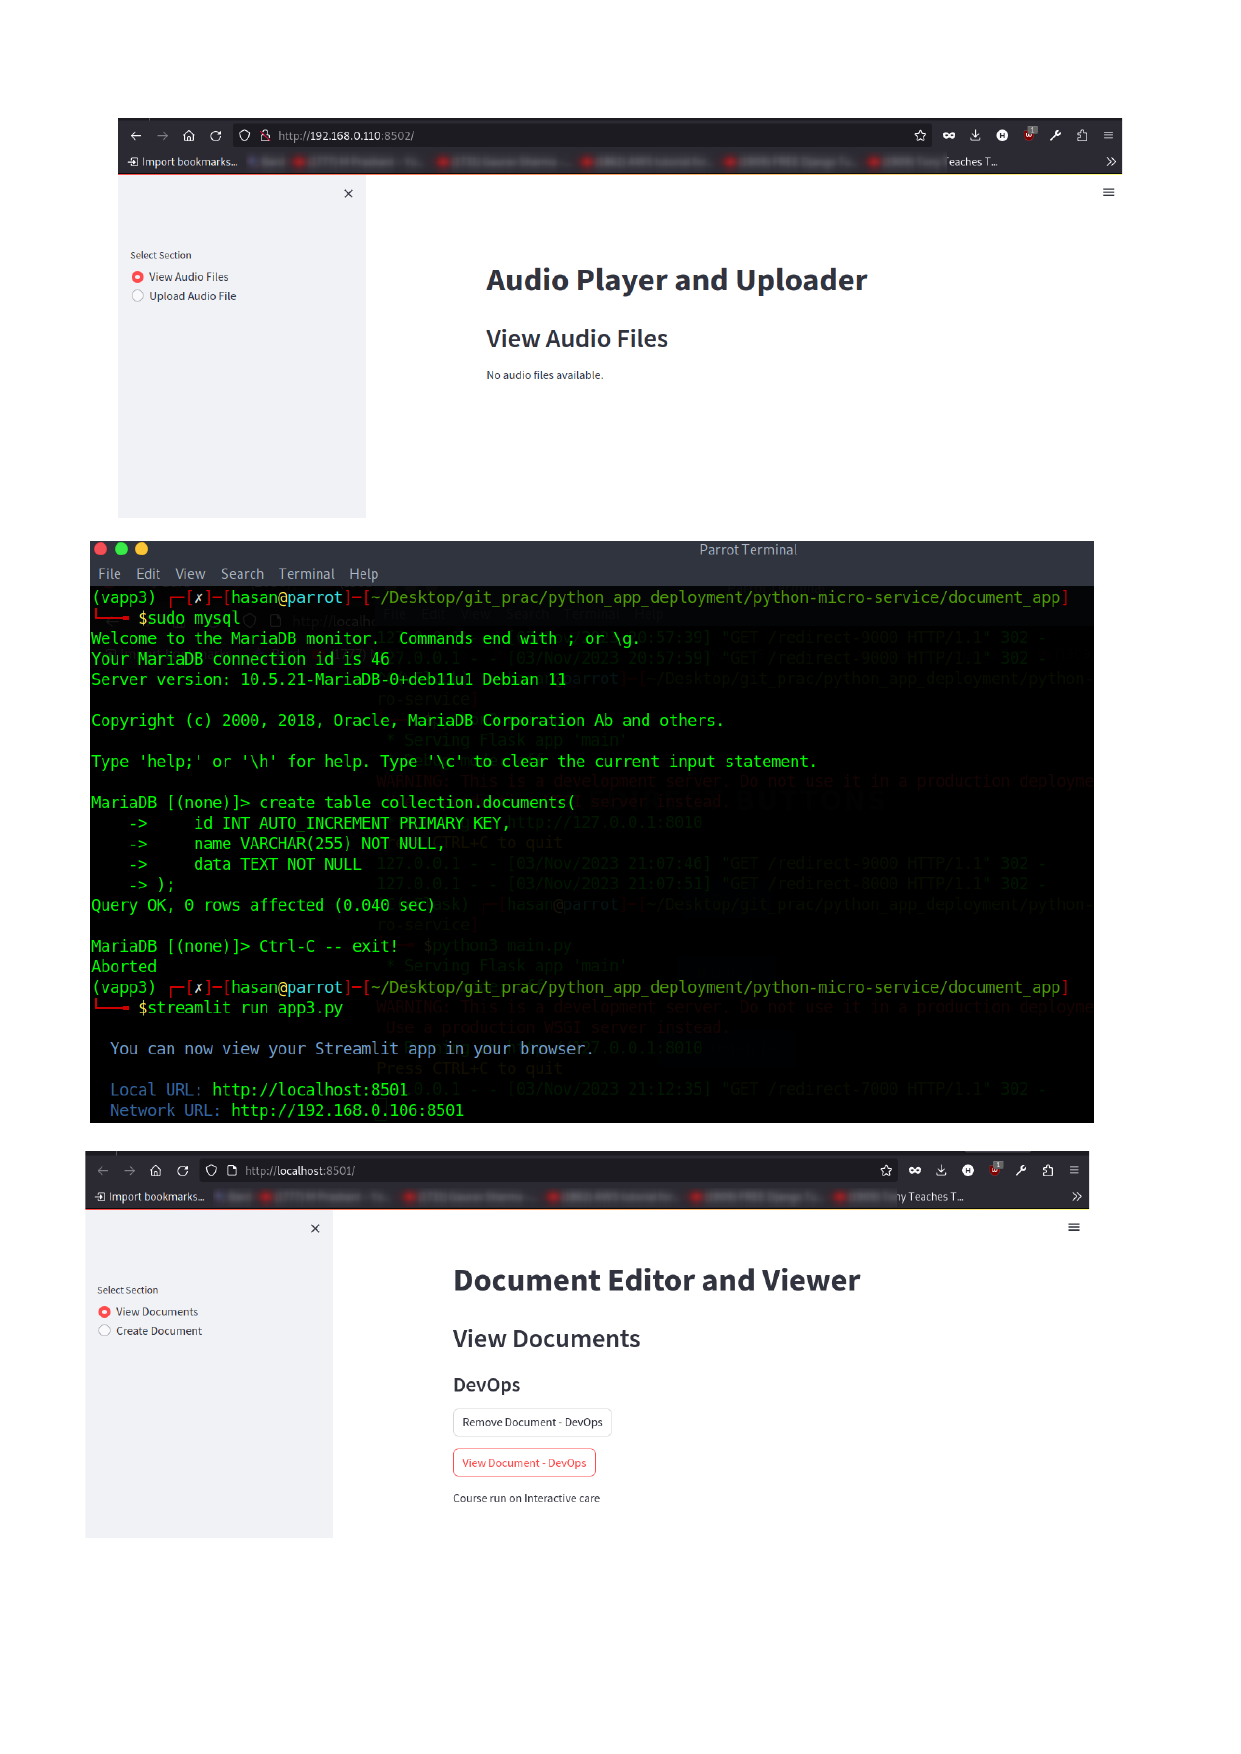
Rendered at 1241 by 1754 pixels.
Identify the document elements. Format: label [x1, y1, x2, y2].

picture [118, 118, 1123, 518]
picture [90, 541, 1094, 1123]
picture [85, 1151, 1090, 1538]
